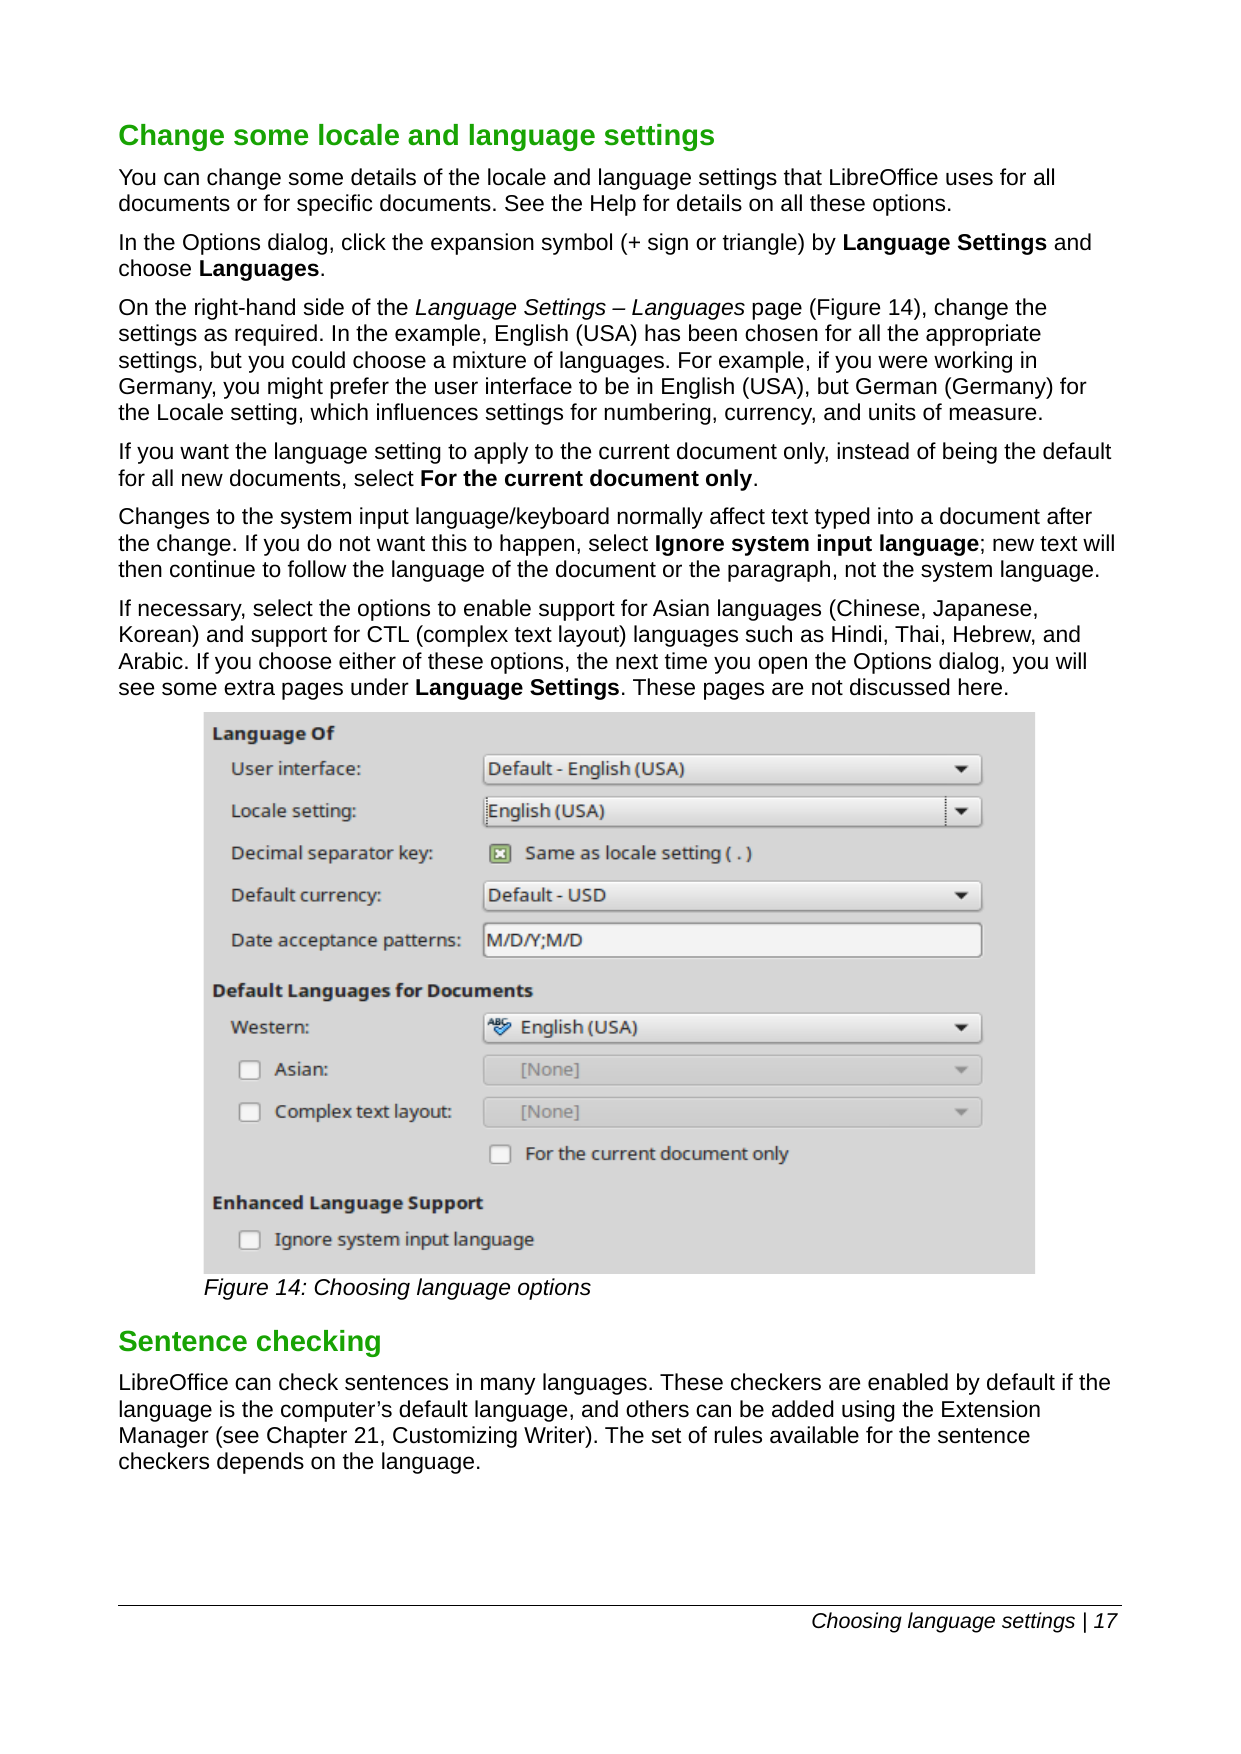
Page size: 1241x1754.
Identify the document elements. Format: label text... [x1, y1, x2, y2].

picture [203, 712, 1036, 1274]
text LibreOffice can check sentences in many languages. These checkers are enabled by default if the language is the computer’s default language, and others can be added using the Extension Manager (see Chapter 21, Customizing Writer). The set of rules available for the sentence checkers depends on the language. [118, 1369, 1122, 1474]
text If necessary, select the options to enable support for Asian languages (Chinese, Japanese, Korean) and support for CTL (complex text layout) languages such as Hindi, Thai, Hebrew, and Arabic. If you choose either of these options, the next time you open the Options dialog, you will see some extra pages under Language Settings. These pages are not discussed here. [118, 595, 1122, 700]
text Figure 14: Choosing language options [204, 1274, 1037, 1300]
text On the right-hand side of the Language Settings – Languages page (Figure 14), change the settings as required. In the example, English (USA) has been chosen for all the appropriate settings, but you could choose a mixture of languages. For example, if you were working in Germany, you might prefer the user interface to be in English (USA), but German (Germany) for the Locale setting, which influences settings for numbering, currency, and units of measure. [118, 294, 1122, 426]
text In the Options dialog, click the expansion symbol (+ sign or triangle) by Language Settings and choose Languages. [118, 229, 1122, 281]
text If you want the language setting to apply to the current document only, instead of being the default for all new documents, select For the current document only. [118, 438, 1122, 491]
text Changes to the system input language/keyboard normally affect text typed into a document after the change. If you do not want this to happen, select Ignore system input language; new text will then continue to follow the language of the document or the paragraph, not the system language. [118, 503, 1122, 582]
subtitle Sentence checking [118, 1324, 1122, 1357]
text You can change some details of the locale and language settings that LibreOffice uses for all documents or for specific documents. See the Help for details on all these options. [118, 163, 1122, 216]
subtitle Change some locale and language settings [118, 118, 1122, 152]
